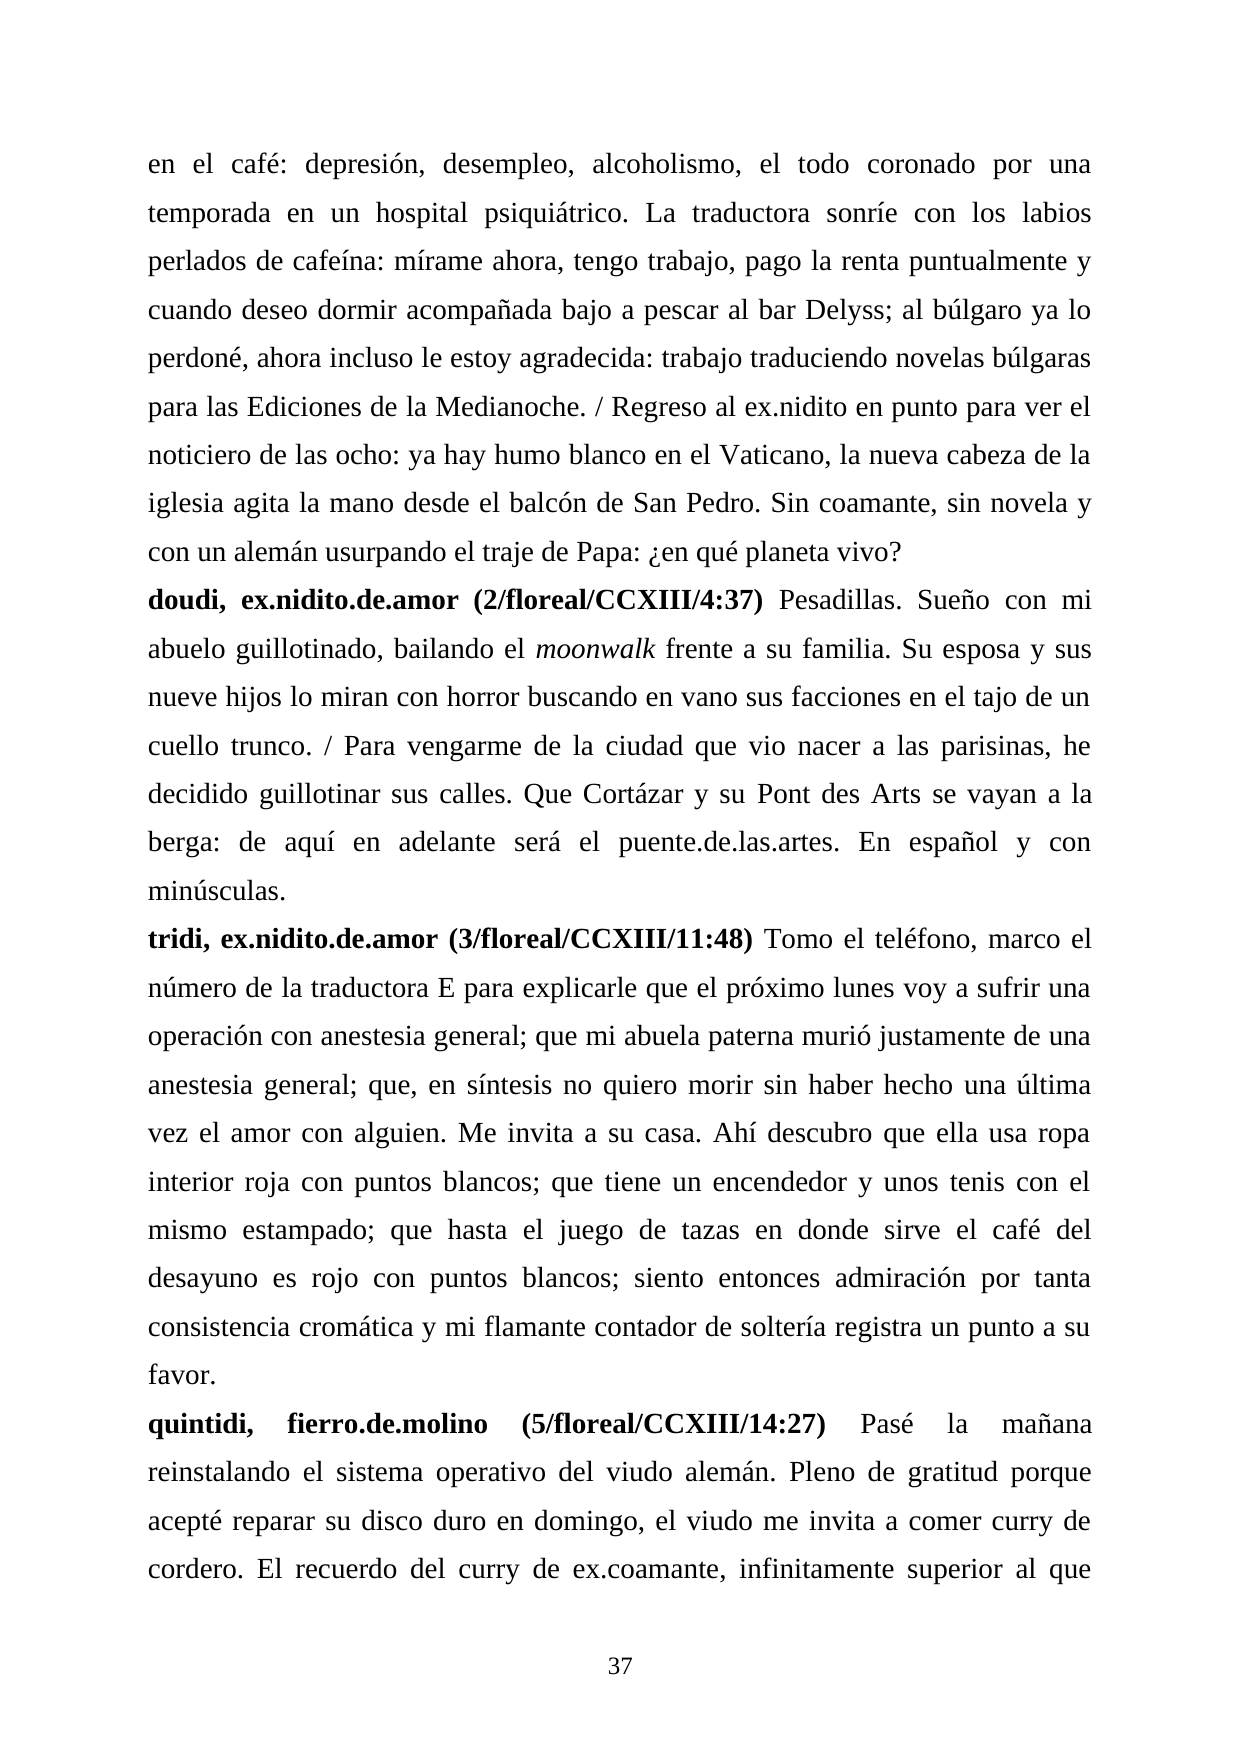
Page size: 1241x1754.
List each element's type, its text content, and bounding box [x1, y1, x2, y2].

text tridi, ex.nidito.de.amor (3/floreal/CCXIII/11:48) Tomo el teléfono, marco el número de la traductora E para explicarle que el próximo lunes voy a sufrir una operación con anestesia general; que mi abuela paterna murió justamente de una anestesia general; que, en síntesis no quiero morir sin haber hecho una última vez el amor con alguien. Me invita a su casa. Ahí descubro que ella usa ropa interior roja con puntos blancos; que tiene un encendedor y unos tenis con el mismo estampado; que hasta el juego de tazas en donde sirve el café del desayuno es rojo con puntos blancos; siento entonces admiración por tanta consistencia cromática y mi flamante contador de soltería registra un punto a su favor. [148, 923, 1092, 1391]
text quintidi, fierro.de.molino (5/floreal/CCXIII/14:27) Pasé la mañana reinstalando el sistema operativo del viudo alemán. Pleno de gratitud porque acepté reparar su disco duro en domingo, el viudo me invita a comer curry de cordero. El recuerdo del curry de ex.coamante, infinitamente superior al que [148, 1407, 1092, 1585]
text en el café: depresión, desempleo, alcoholismo, el todo coronado por una temporada en un hospital psiquiátrico. La traductora sonríe con los labios perlados de cafeína: mírame ahora, tengo trabajo, pago la renta puntualmente y cuando deseo dormir acompañada bajo a pescar al bar Delyss; al búlgaro ya lo perdoné, ahora incluso le estoy agradecida: trabajo traduciendo novelas búlgaras para las Ediciones de la Medianoche. / Regreso al ex.nidito en punto para ver el noticiero de las ocho: ya hay humo blanco en el Vaticano, la nueva cabeza de la iglesia agita la mano desde el balcón de San Pedro. Sin coamante, sin novela y con un alemán usurpando el traje de Papa: ¿en qué planeta vivo? [148, 148, 1092, 567]
text doudi, ex.nidito.de.amor (2/floreal/CCXIII/4:37) Pesadillas. Sueño con mi abuelo guillotinado, bailando el moonwalk frente a su familia. Su esposa y sus nueve hijos lo miran con horror buscando en vano sus facciones en el tajo de un cuello trunco. / Para vengarme de la ciudad que vio nacer a las parisinas, he decidido guillotinar sus calles. Que Cortázar y su Pont des Arts se vayan a la berga: de aquí en adelante será el puente.de.las.artes. En español y con minúsculas. [148, 584, 1092, 907]
